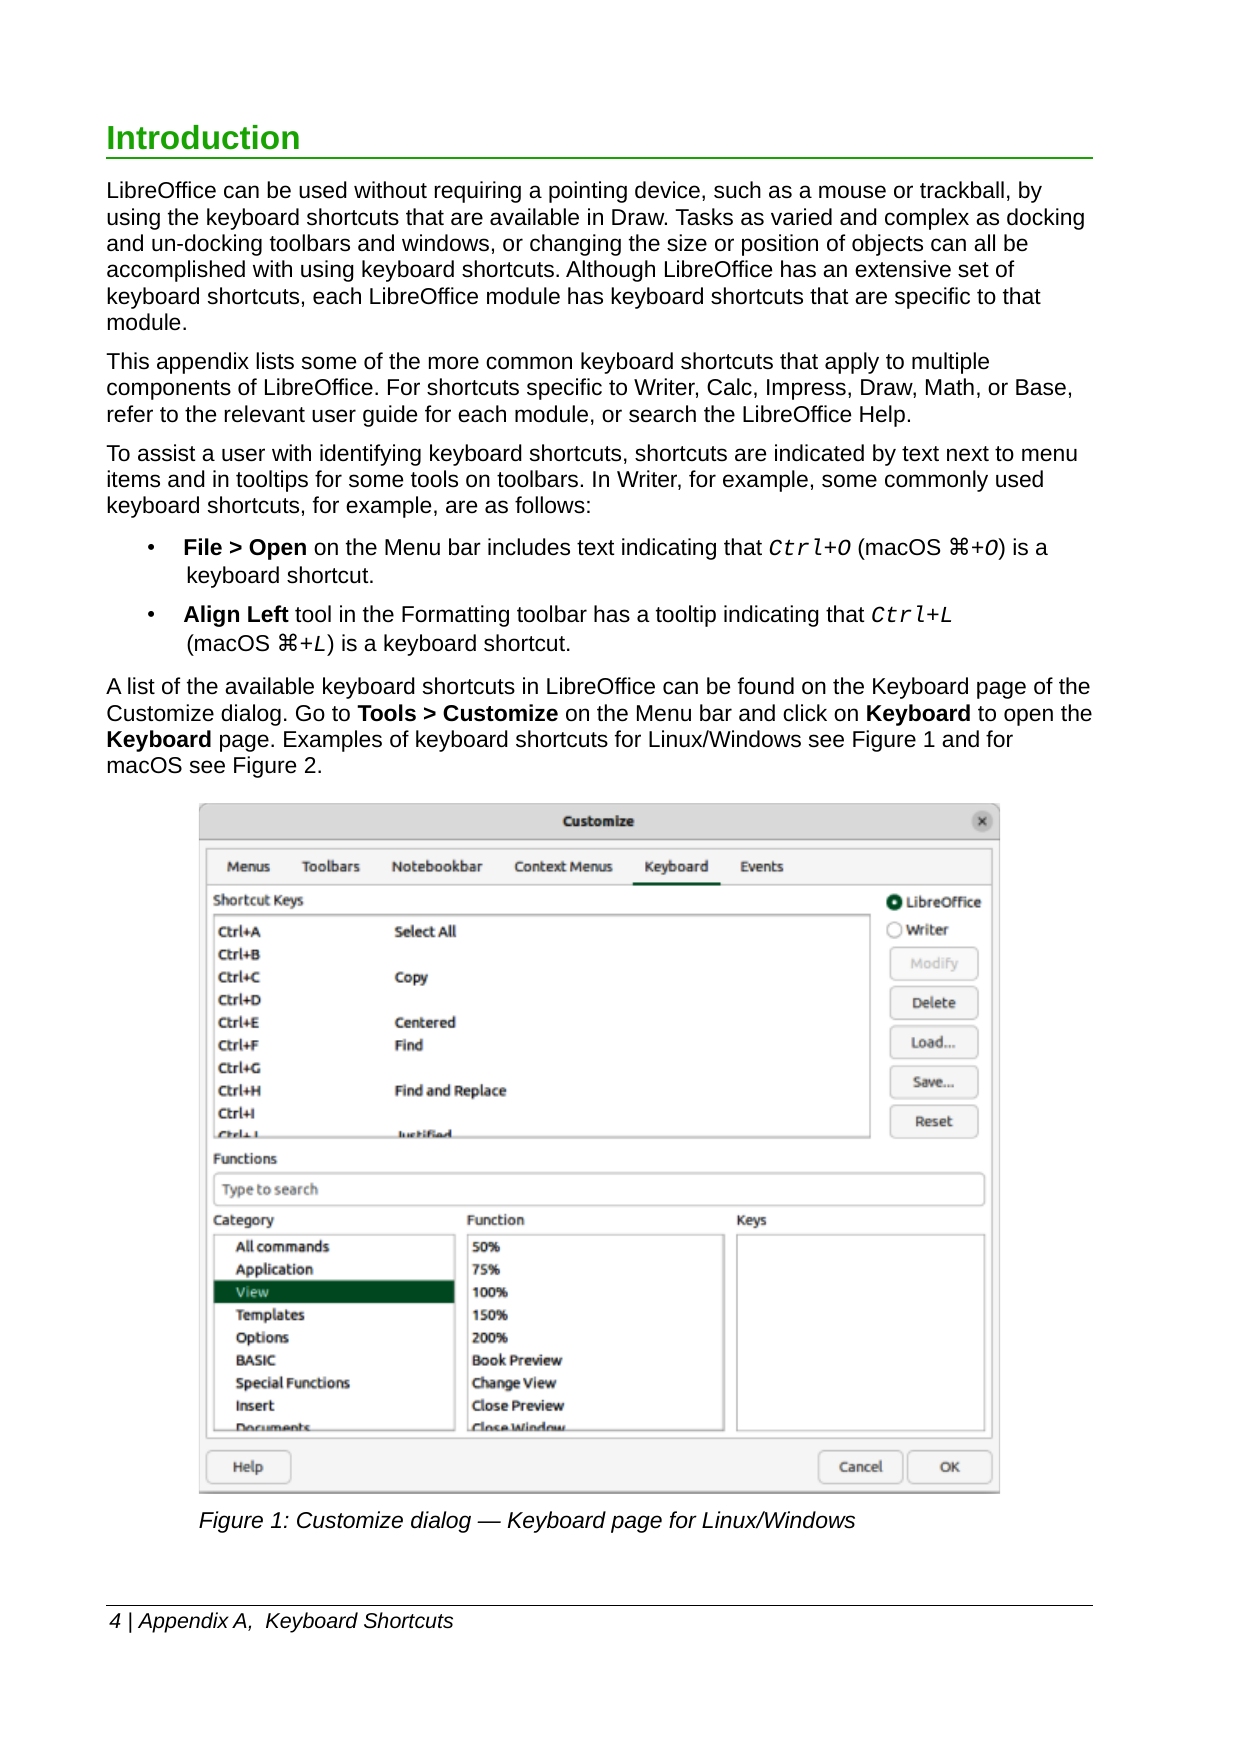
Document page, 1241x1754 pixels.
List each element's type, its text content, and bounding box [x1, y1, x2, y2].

subtitle Introduction [106, 118, 1093, 157]
list Align Left tool in the Formatting toolbar has a tooltip indicating that Ctrl+L (macOS ⌘+L) is a keyboard shortcut. [144, 598, 1093, 661]
text To assist a user with identifying keyboard shortcuts, shortcuts are indicated by text next to menu items and in tooltips for some tools on toolbars. In Writer, for example, some commonly used keyboard shortcuts, for example, are as follows: [106, 439, 1093, 519]
picture [198, 803, 1001, 1494]
list File > Open on the Menu bar includes text indicating that Ctrl+O (macOS ⌘+O) is a keyboard shortcut. [144, 531, 1093, 589]
text A list of the available keyboard shortcuts in LibreOffice can be found on the Keyboard page of the Customize dialog. Go to Tools > Customize on the Menu bar and click on Keyboard to open the Keyboard page. Examples of keyboard shortcuts for Linux/Windows see Figure 1 and for macOS see Figure 2. [106, 673, 1093, 779]
text This appendix lists some of the more common keyboard shortcuts that apply to multiple components of LibreOffice. For shortcuts specific to Writer, Calc, Impress, Draw, Math, or Base, refer to the relevant user guide for each module, or search the LibreOffice Help. [106, 348, 1093, 427]
text LibreOffice can be used without requiring a pointing device, such as a mouse or trackball, by using the keyboard shortcuts that are available in Draw. Tasks as varied and complex as docking and un-docking toolbars and windows, or changing the size or position of objects can all be accomplished with using keyboard shortcuts. Although LibreOffice has an extensive set of keyboard shortcuts, each LibreOffice module has keyboard shortcuts that are specific to that module. [106, 177, 1093, 336]
text Figure 1: Customize dialog — Keyboard page for Linux/Windows [199, 1507, 1000, 1533]
